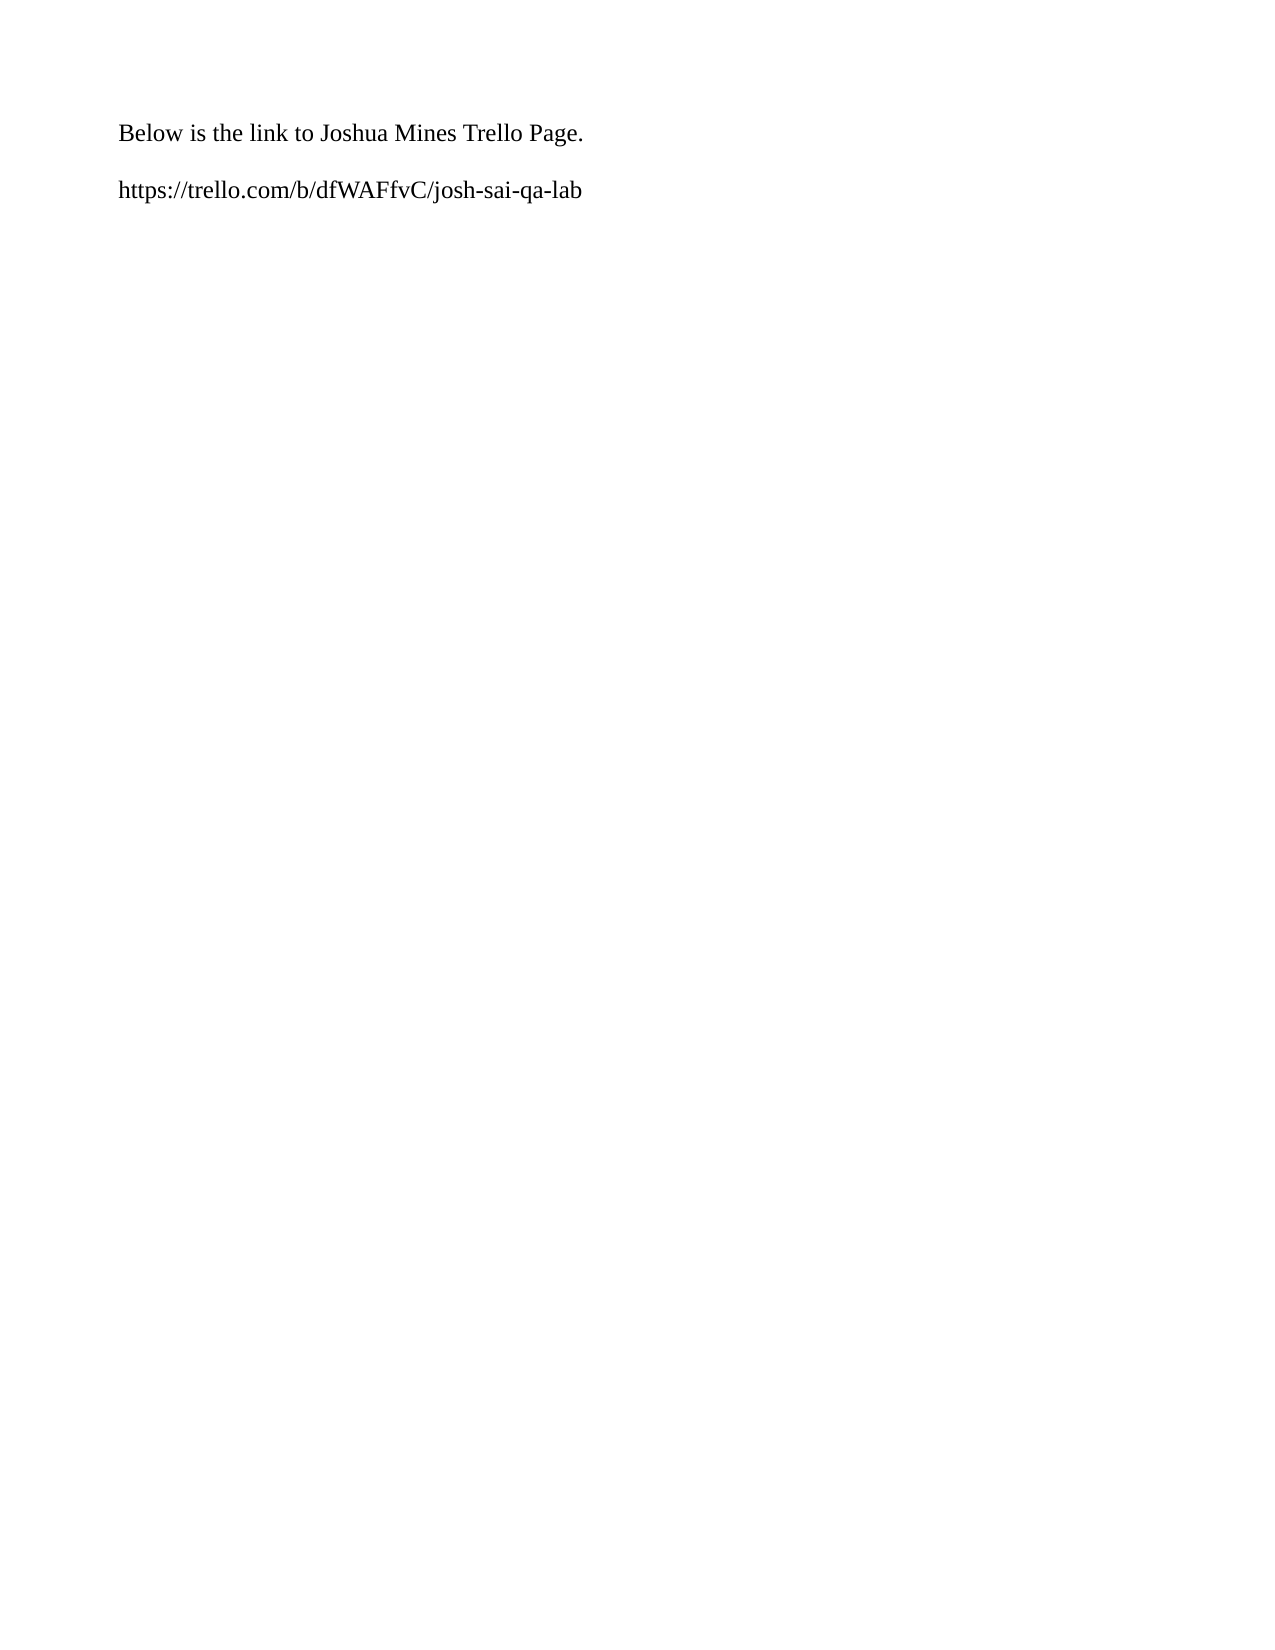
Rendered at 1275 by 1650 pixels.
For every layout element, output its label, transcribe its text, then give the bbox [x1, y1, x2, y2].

text https://trello.com/b/dfWAFfvC/josh-sai-qa-lab [118, 176, 1157, 204]
text Below is the link to Joshua Mines Trello Page. [118, 118, 1157, 147]
